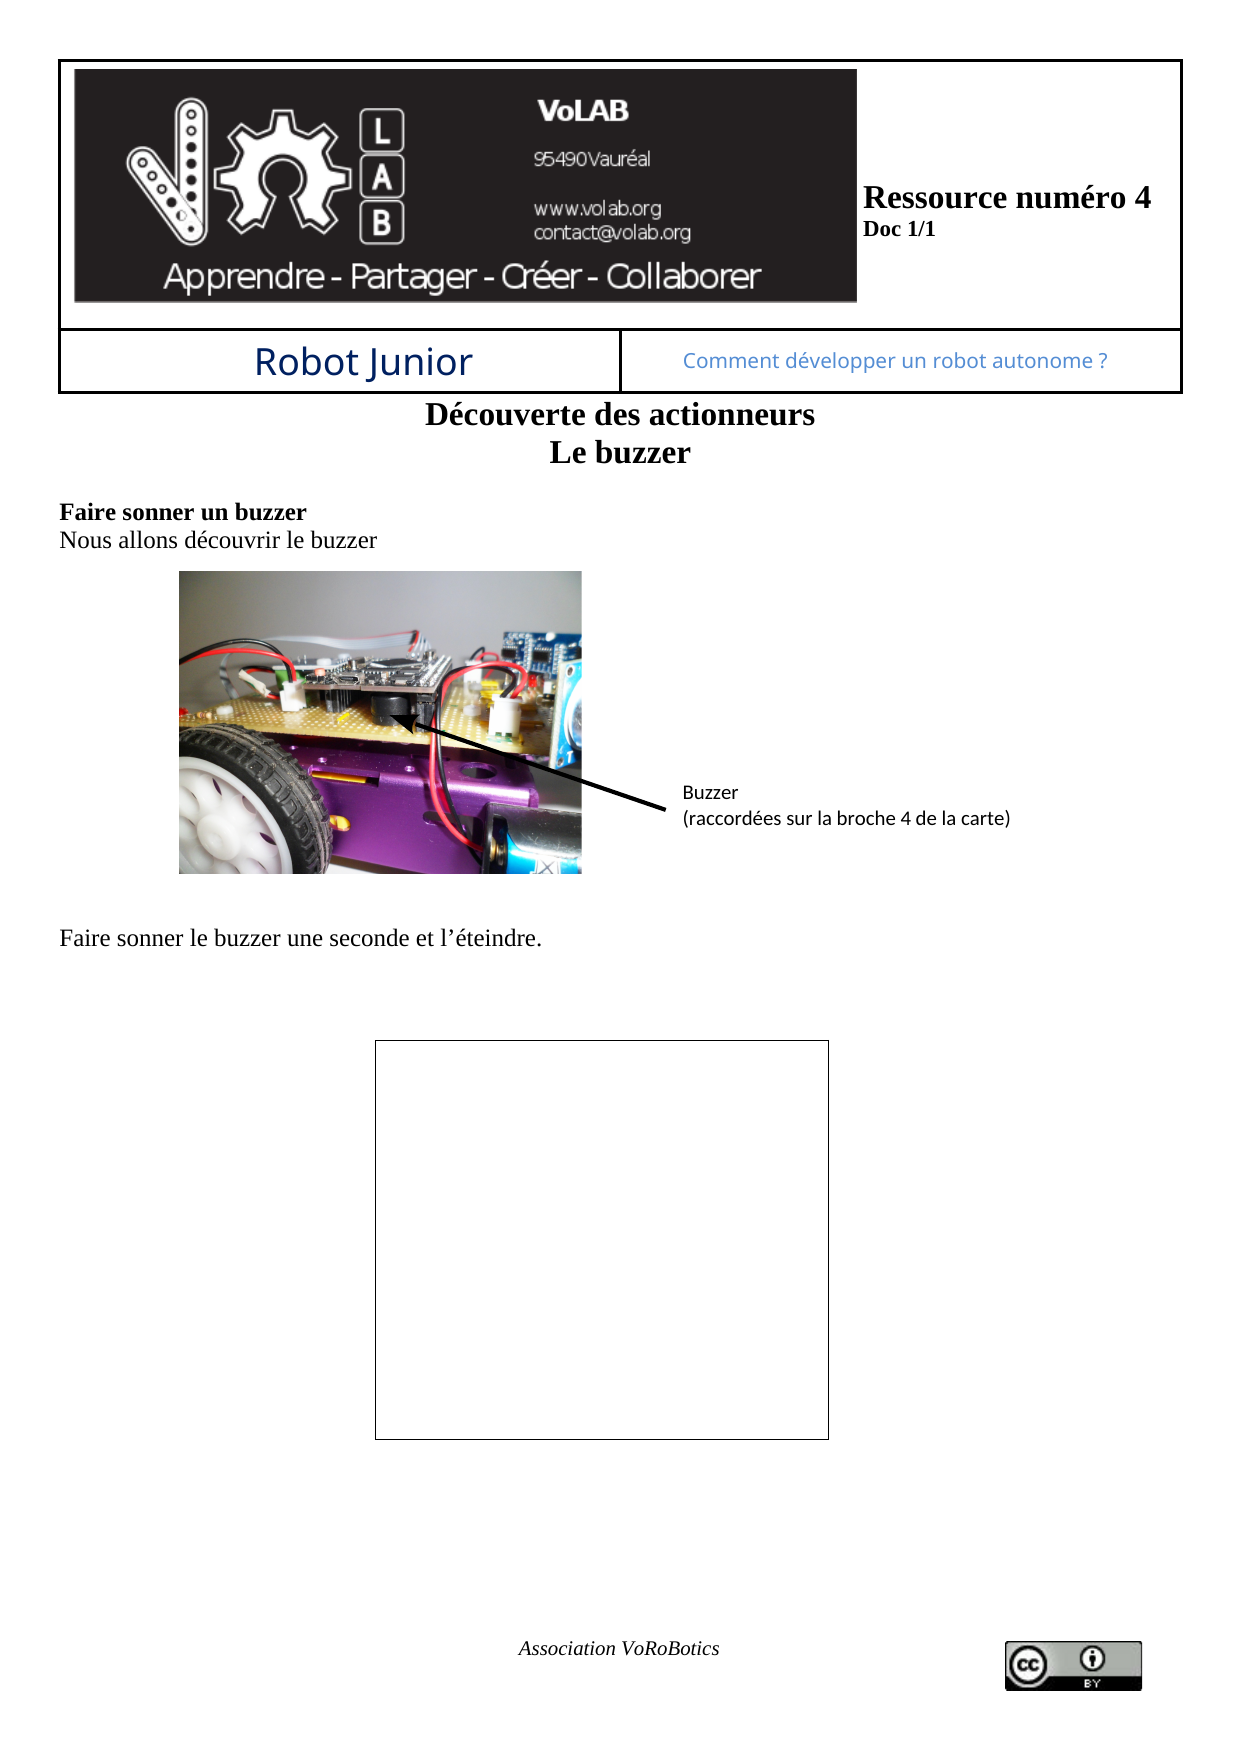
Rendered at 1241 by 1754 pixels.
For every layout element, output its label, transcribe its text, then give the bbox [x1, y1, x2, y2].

picture [179, 571, 582, 874]
text Faire sonner le buzzer une seconde et l’éteindre. [59, 923, 1181, 952]
table_cell Robot Junior [61, 331, 619, 391]
picture [73, 69, 857, 303]
subtitle Découverte des actionneurs [59, 394, 1181, 432]
table_header Ressource numéro 4 Doc 1/1 [61, 62, 1180, 328]
text Faire sonner un buzzer [59, 497, 1181, 526]
table_cell Comment développer un robot autonome ? [622, 331, 1180, 391]
picture [1005, 1641, 1143, 1691]
text Le buzzer [59, 432, 1181, 470]
text Nous allons découvrir le buzzer [59, 526, 1181, 554]
text [376, 1041, 828, 1439]
